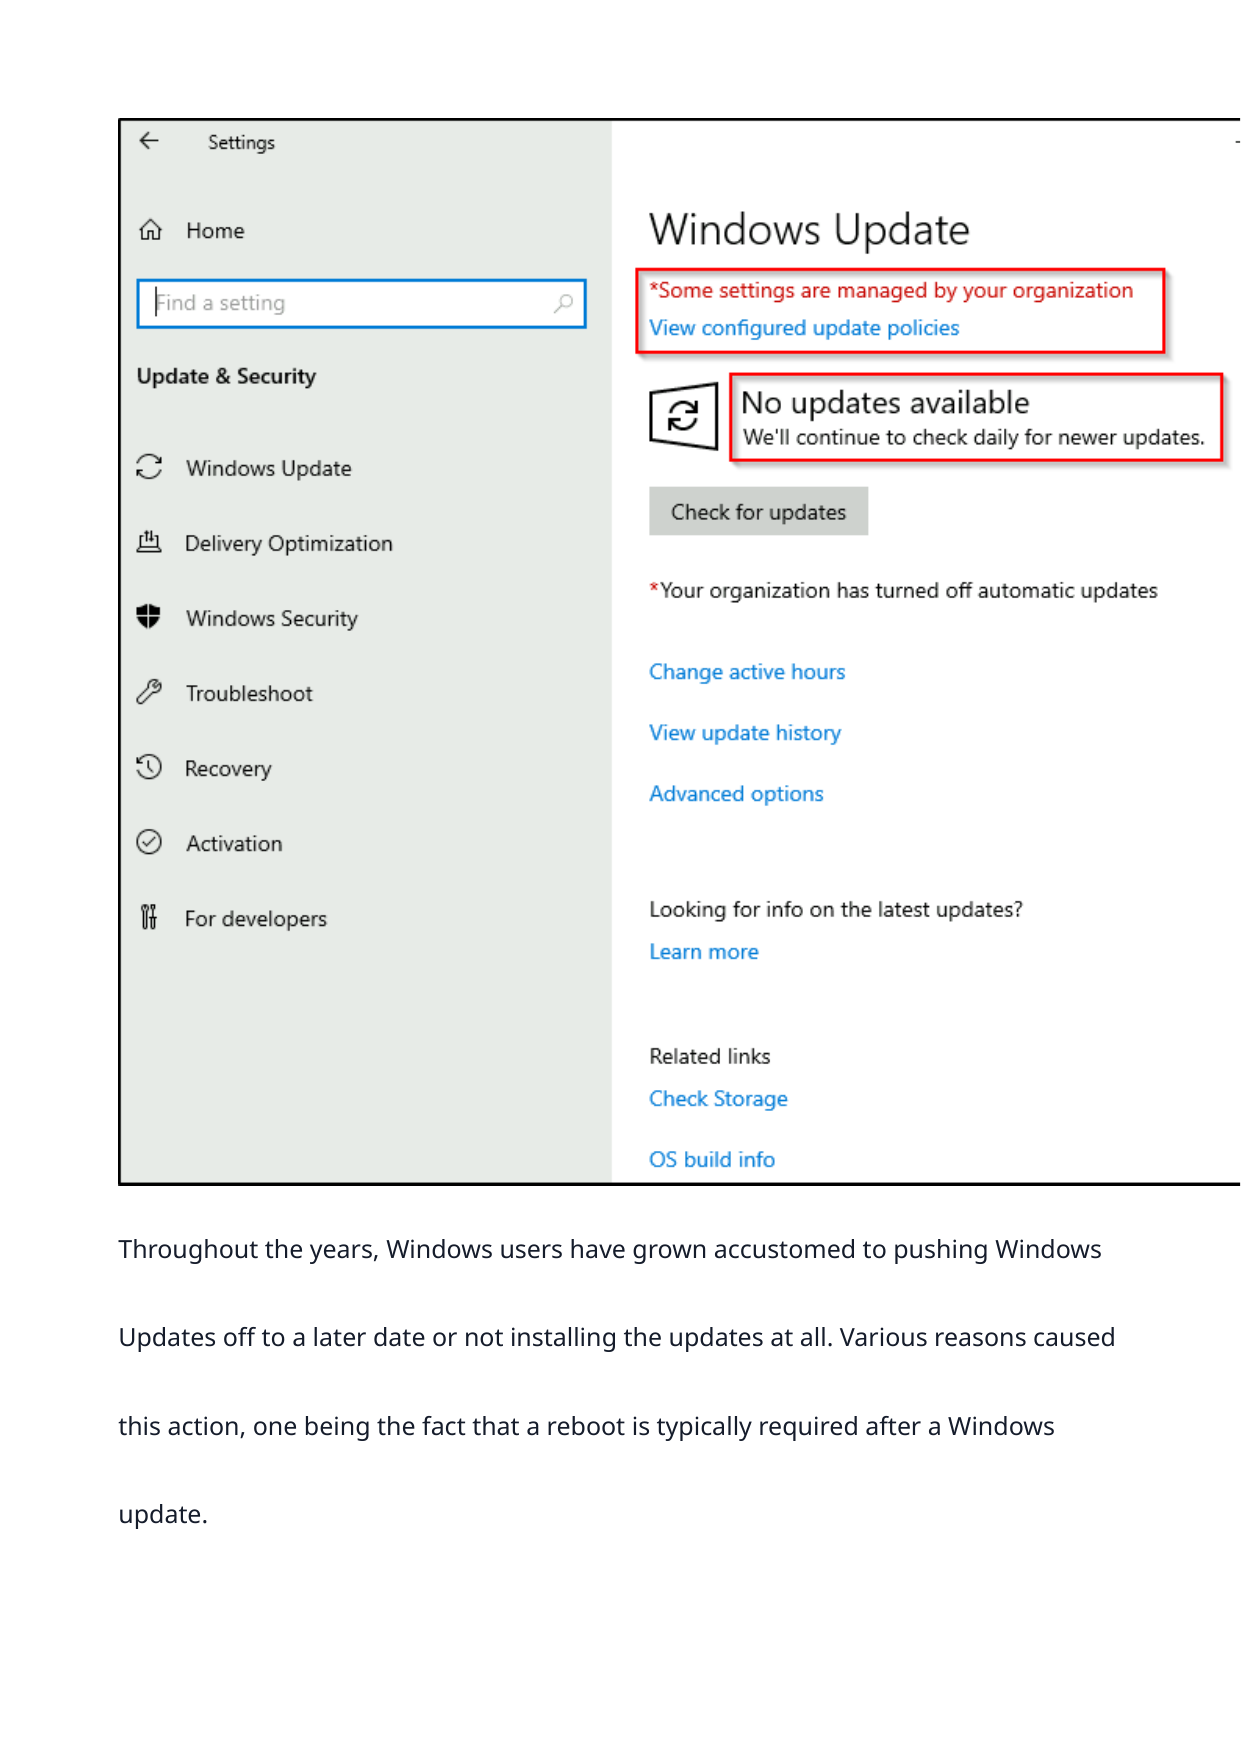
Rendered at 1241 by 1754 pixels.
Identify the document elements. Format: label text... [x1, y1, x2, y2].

picture [118, 118, 1241, 1186]
text Throughout the years, Windows users have grown accustomed to pushing Windows Updates off to a later date or not installing the updates at all. Various reasons caused this action, one being the fact that a reboot is typically required after a Windows update. [118, 1231, 1122, 1531]
